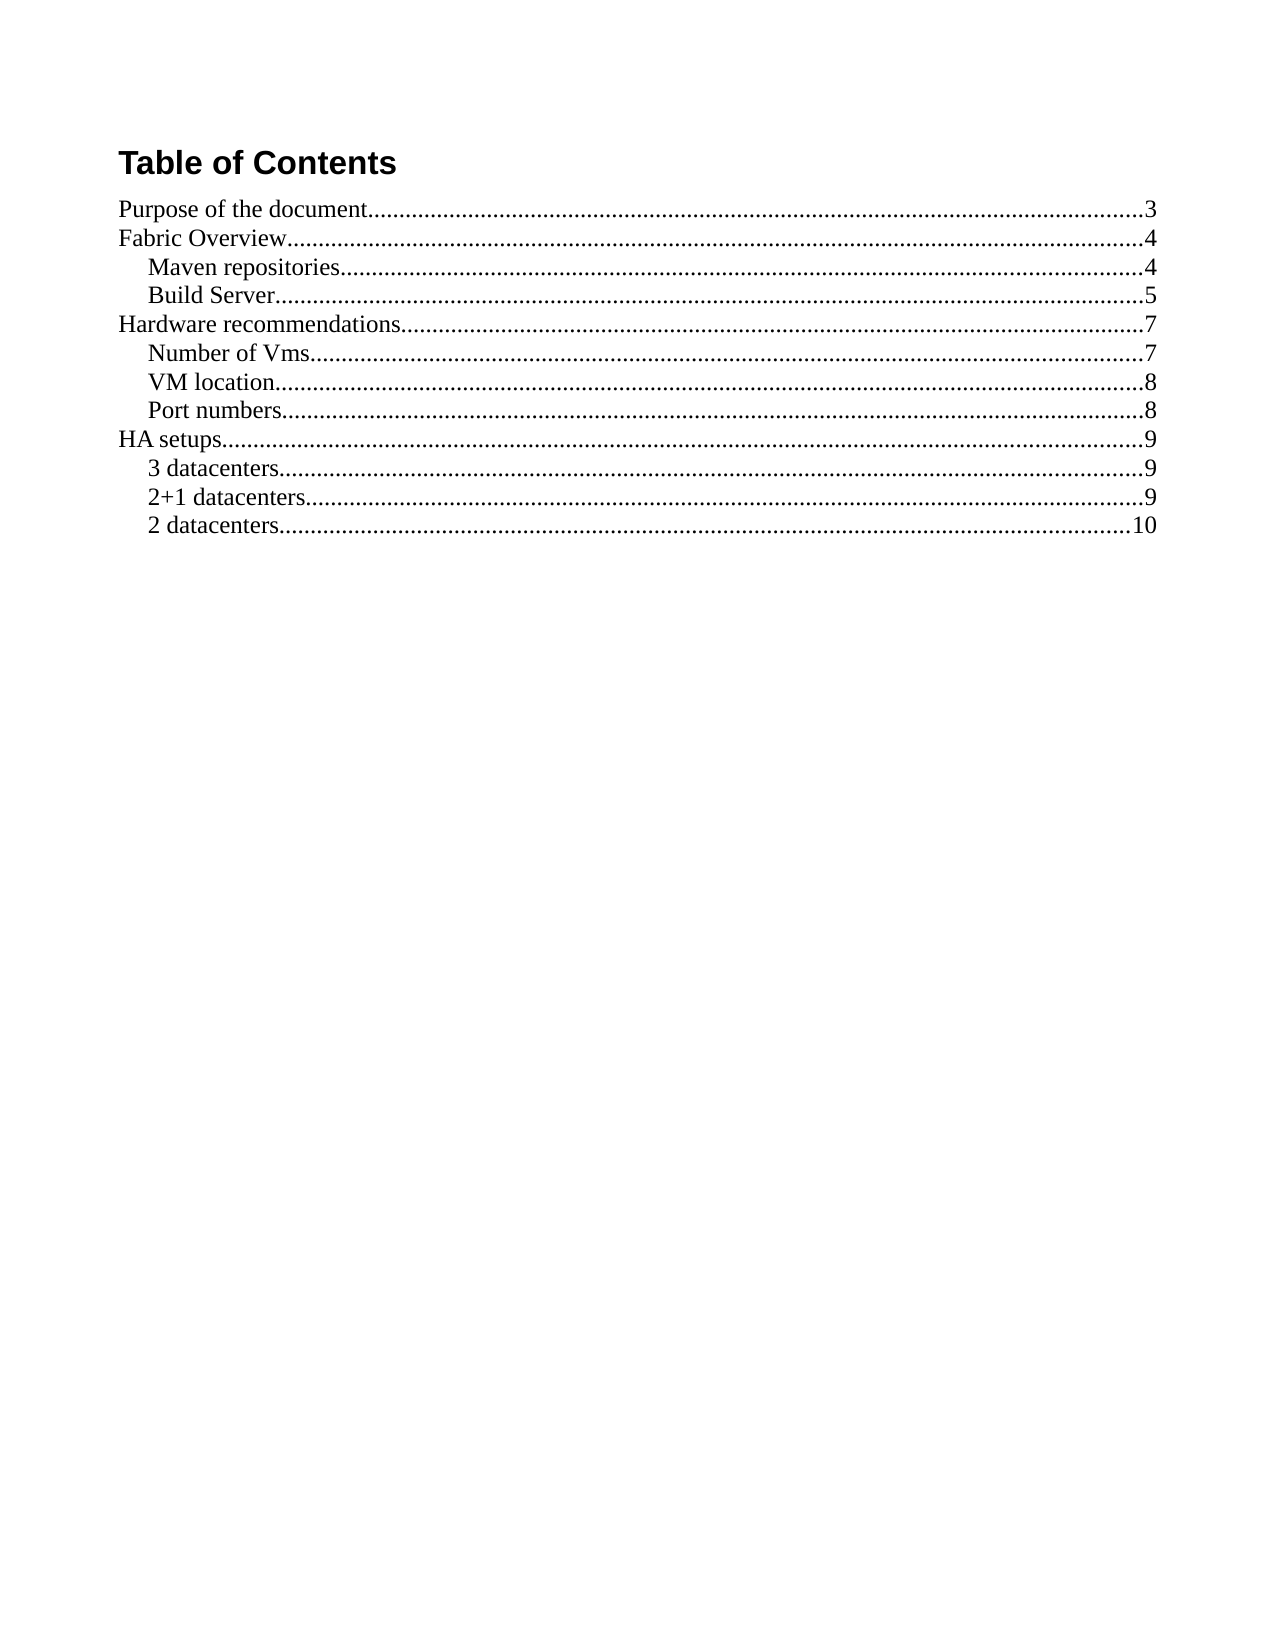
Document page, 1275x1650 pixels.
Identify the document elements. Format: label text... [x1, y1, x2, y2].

text Purpose of the document 3 [118, 194, 1157, 223]
text Build Server 5 [148, 280, 1157, 309]
text VM location 8 [148, 367, 1157, 395]
text Hardware recommendations 7 [118, 309, 1157, 338]
text Number of Vms 7 [148, 338, 1157, 367]
text HA setups 9 [118, 424, 1157, 453]
text Fabric Overview 4 [118, 223, 1157, 252]
text 2 datacenters 10 [148, 510, 1157, 539]
subtitle Table of Contents [118, 143, 1157, 182]
text 2+1 datacenters 9 [148, 482, 1157, 510]
text 3 datacenters 9 [148, 453, 1157, 482]
text Port numbers 8 [148, 395, 1157, 424]
text Maven repositories 4 [148, 252, 1157, 280]
